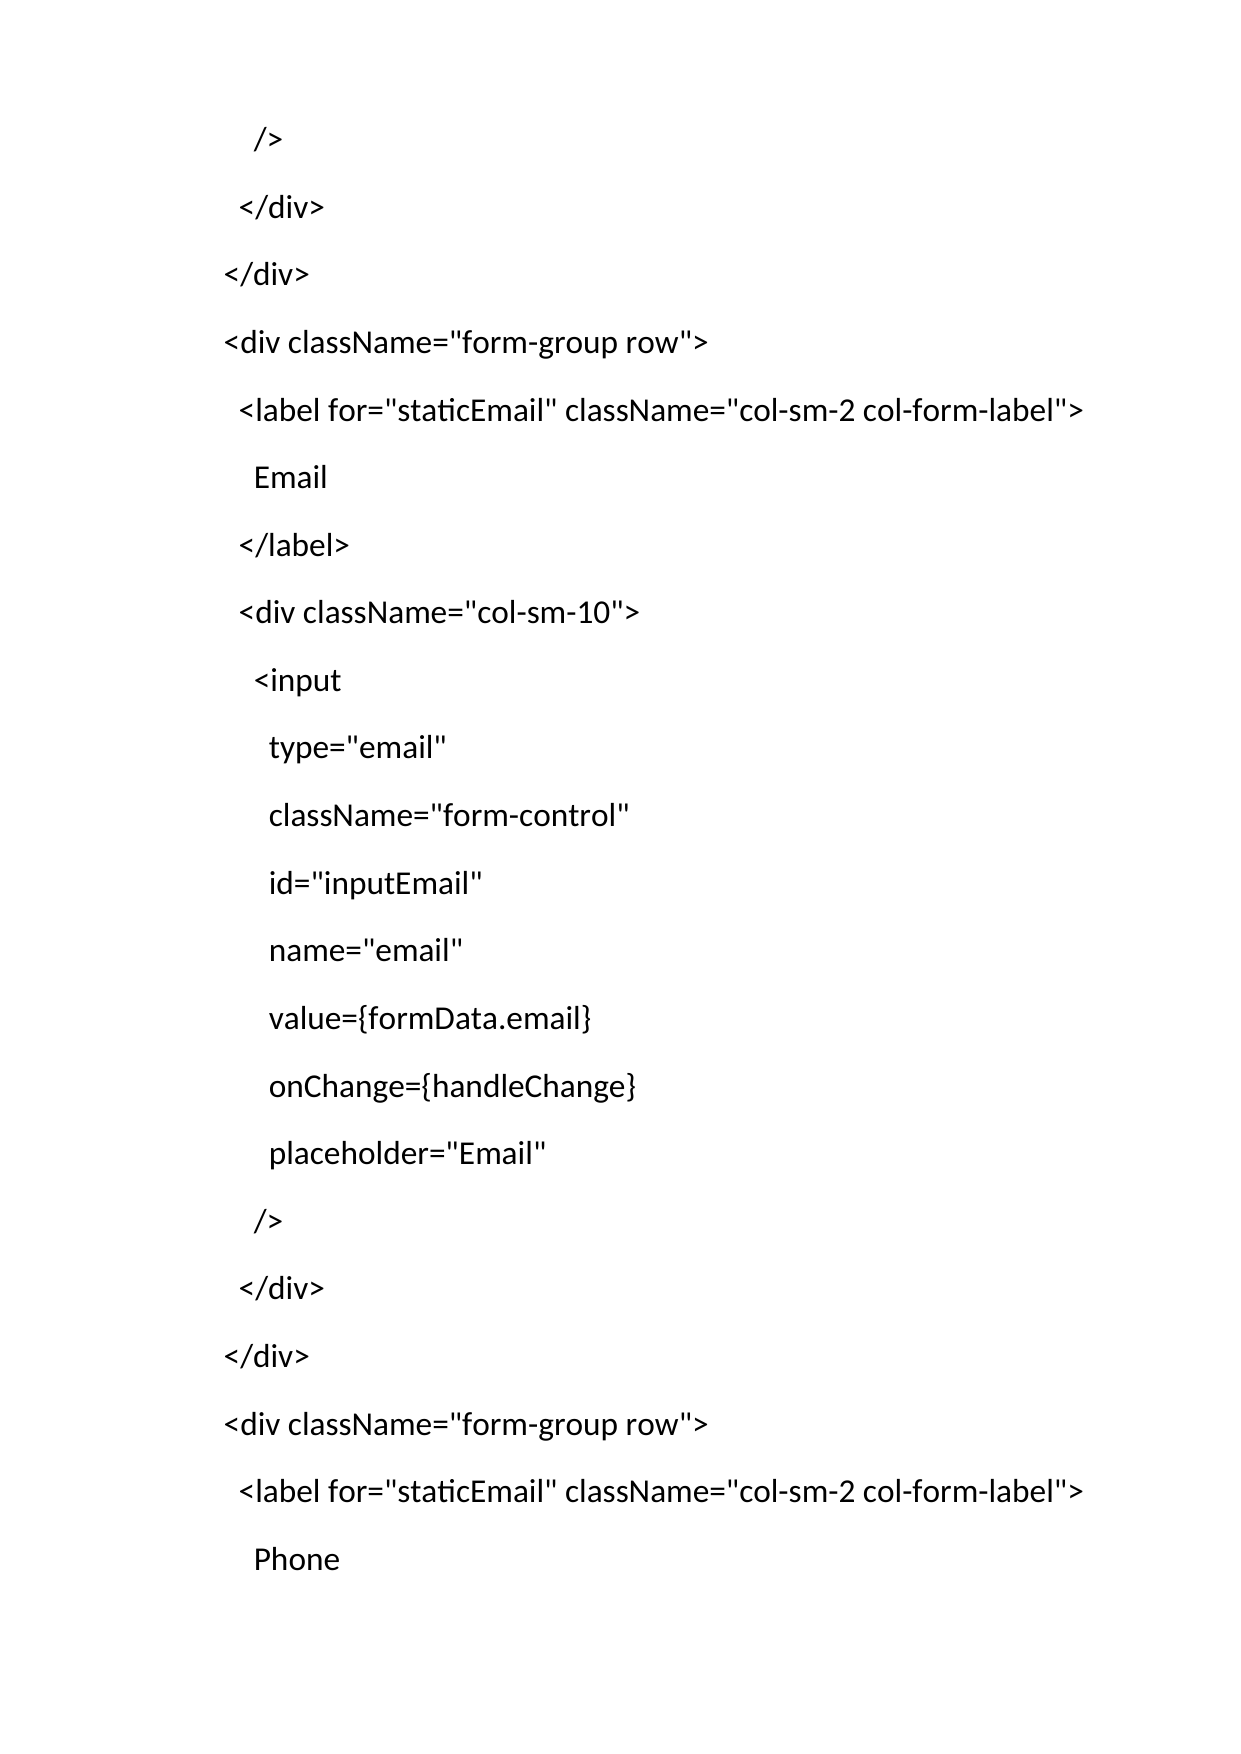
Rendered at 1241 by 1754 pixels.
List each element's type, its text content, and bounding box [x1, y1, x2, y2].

text name="email" [118, 929, 1122, 970]
text <input [118, 659, 1122, 700]
text <div className="form-group row"> [118, 321, 1122, 362]
text className="form-control" [118, 794, 1122, 835]
text type="email" [118, 727, 1122, 767]
text /> [118, 1200, 1122, 1241]
text </div> [118, 253, 1122, 294]
text Email [118, 456, 1122, 497]
text <div className="col-sm-10"> [118, 591, 1122, 632]
text placeholder="Email" [118, 1132, 1122, 1173]
text value={formData.email} [118, 997, 1122, 1038]
text </label> [118, 524, 1122, 564]
text </div> [118, 1335, 1122, 1376]
text onChange={handleChange} [118, 1064, 1122, 1105]
text </div> [118, 186, 1122, 226]
text <div className="form-group row"> [118, 1403, 1122, 1443]
text Phone [118, 1538, 1122, 1578]
text </div> [118, 1267, 1122, 1308]
text <label for="staticEmail" className="col-sm-2 col-form-label"> [118, 388, 1122, 429]
text /> [118, 118, 1122, 159]
text id="inputEmail" [118, 862, 1122, 902]
text <label for="staticEmail" className="col-sm-2 col-form-label"> [118, 1470, 1122, 1511]
